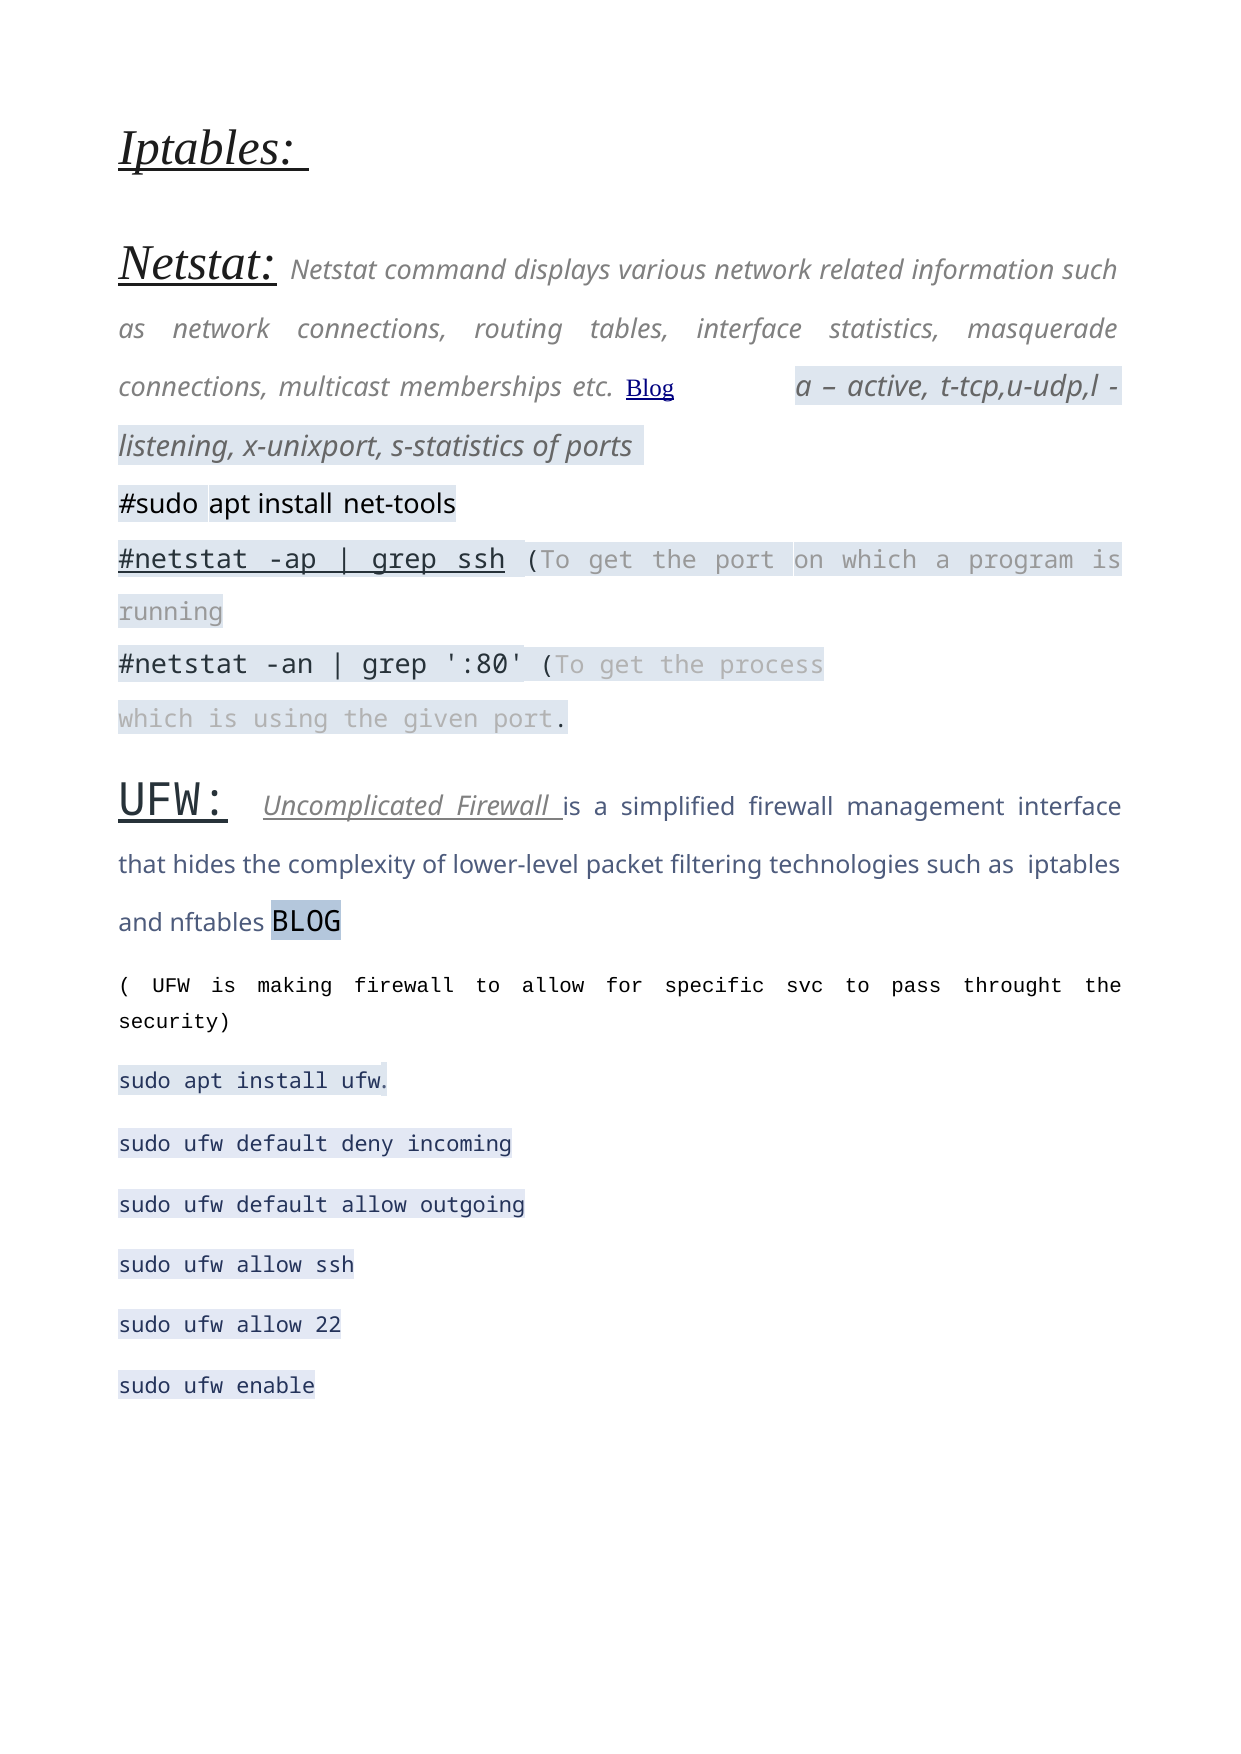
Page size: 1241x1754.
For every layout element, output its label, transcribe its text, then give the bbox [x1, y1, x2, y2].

text #netstat -ap | grep ssh (To get the port on which a program is running [118, 540, 1122, 628]
text which is using the given port. [118, 700, 1122, 734]
text Netstat: Netstat command displays various network related information such as network connections, routing tables, interface statistics, masquerade connections, multicast memberships etc. Blog a – active, t-tcp,u-udp,l -listening, x-unixport, s-statistics of ports [118, 233, 1122, 465]
text Iptables: [118, 118, 1122, 176]
text #sudo apt install net-tools [118, 485, 1122, 522]
text sudo ufw enable [118, 1369, 1122, 1399]
text UFW: Uncomplicated Firewall is a simplified firewall management interface that hides the complexity of lower-level packet filtering technologies such as iptables and nftables BLOG [118, 767, 1122, 940]
text #netstat -an | grep ':80' (To get the process [118, 645, 1122, 682]
text ( UFW is making firewall to allow for specific svc to pass throught the security) [118, 975, 1122, 1034]
text sudo ufw allow ssh [118, 1249, 1122, 1279]
text sudo ufw default deny incoming [118, 1128, 1122, 1158]
text sudo apt install ufw. [118, 1062, 1122, 1096]
text sudo ufw allow 22 [118, 1309, 1122, 1339]
text sudo ufw default allow outgoing [118, 1189, 1122, 1218]
